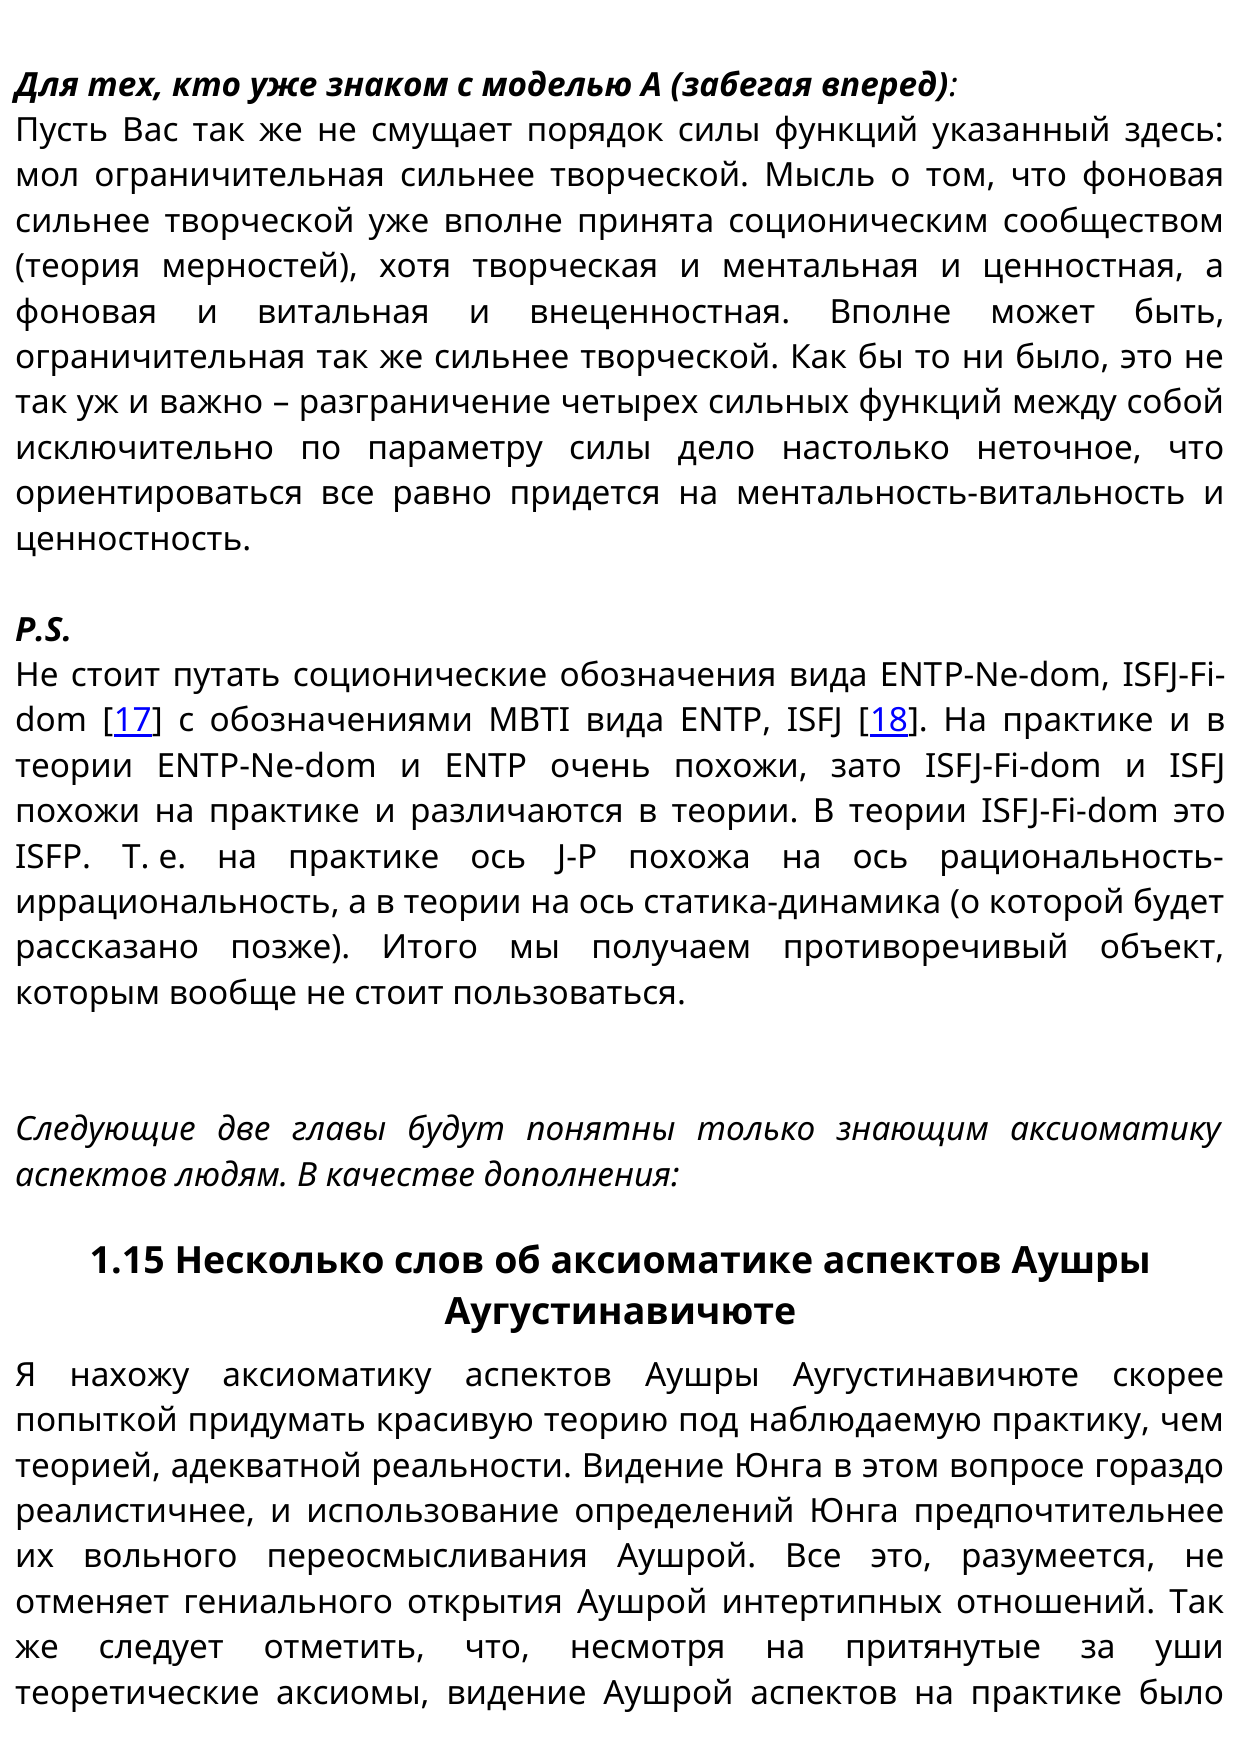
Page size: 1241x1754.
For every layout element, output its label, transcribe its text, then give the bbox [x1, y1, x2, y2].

text P.S. [15, 605, 1226, 651]
text Следующие две главы будут понятны только знающим аксиоматику аспектов людям. В качестве дополнения: [15, 1105, 1226, 1196]
text Не стоит путать соционические обозначения вида ENTP-Ne-dom, ISFJ-Fi-dom [17] с обозначениями MBTI вида ENTP, ISFJ [18]. На практике и в теории ENTP-Ne-dom и ENTP очень похожи, зато ISFJ-Fi-dom и ISFJ похожи на практике и различаются в теории. В теории ISFJ-Fi-dom это ISFP. Т. е. на практике ось J-P похожа на ось рациональность-иррациональность, а в теории на ось статика-динамика (о которой будет рассказано позже). Итого мы получаем противоречивый объект, которым вообще не стоит пользоваться. [15, 651, 1226, 1014]
subtitle 1.15 Несколько слов об аксиоматике аспектов Аушры Аугустинавичюте [15, 1234, 1226, 1336]
text Пусть Вас так же не смущает порядок силы функций указанный здесь: мол ограничительная сильнее творческой. Мысль о том, что фоновая сильнее творческой уже вполне принята соционическим сообществом (теория мерностей), хотя творческая и ментальная и ценностная, а фоновая и витальная и внеценностная. Вполне может быть, ограничительная так же сильнее творческой. Как бы то ни было, это не так уж и важно – разграничение четырех сильных функций между собой исключительно по параметру силы дело настолько неточное, что ориентироваться все равно придется на ментальность-витальность и ценностность. [15, 106, 1226, 560]
text Я нахожу аксиоматику аспектов Аушры Аугустинавичюте скорее попыткой придумать красивую теорию под наблюдаемую практику, чем теорией, адекватной реальности. Видение Юнга в этом вопросе гораздо реалистичнее, и использование определений Юнга предпочтительнее их вольного переосмысливания Аушрой. Все это, разумеется, не отменяет гениального открытия Аушрой интертипных отношений. Так же следует отметить, что, несмотря на притянутые за уши теоретические аксиомы, видение Аушрой аспектов на практике было [15, 1351, 1226, 1714]
text Для тех, кто уже знаком с моделью А (забегая вперед): [15, 60, 1226, 106]
